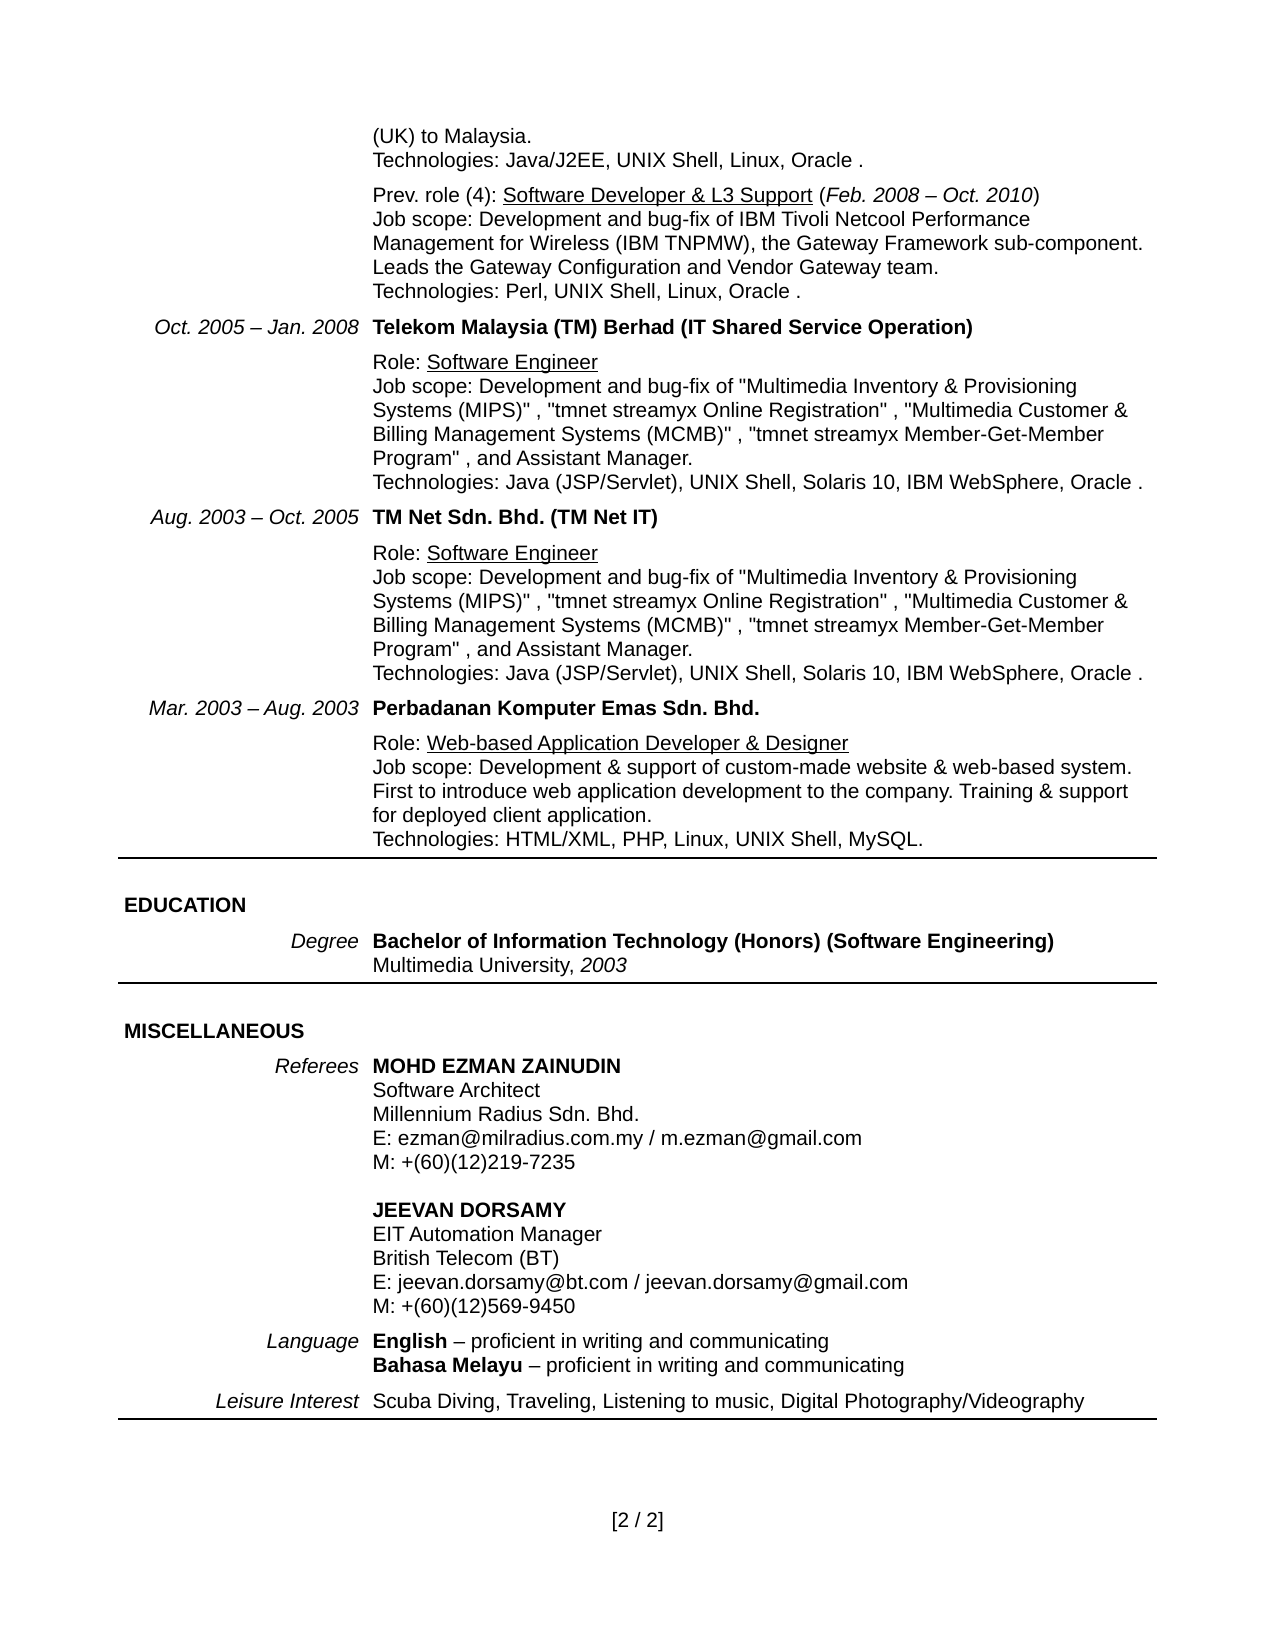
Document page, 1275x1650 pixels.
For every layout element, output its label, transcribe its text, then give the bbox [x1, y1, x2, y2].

table_cell Referees [118, 1049, 367, 1323]
table_cell Aug. 2003 – Oct. 2005 [118, 499, 367, 535]
table_cell Leisure Interest [118, 1383, 367, 1418]
table_cell (UK) to Malaysia. Technologies: Java/J2EE, UNIX Shell, Linux, Oracle . [367, 118, 1157, 177]
table_cell MOHD EZMAN ZAINUDIN Software Architect Millennium Radius Sdn. Bhd. E: ezman@milradius.com.my / m.ezman@gmail.com M: +(60)(12)219-7235 JEEVAN DORSAMY EIT Automation Manager British Telecom (BT) E: jeevan.dorsamy@bt.com / jeevan.dorsamy@gmail.com M: +(60)(12)569-9450 [367, 1049, 1157, 1323]
table_cell Role: Software Engineer Job scope: Development and bug-fix of "Multimedia Inventory & Provisioning Systems (MIPS)" , "tmnet streamyx Online Registration" , "Multimedia Customer & Billing Management Systems (MCMB)" , "tmnet streamyx Member-Get-Member Program" , and Assistant Manager. Technologies: Java (JSP/Servlet), UNIX Shell, Solaris 10, IBM WebSphere, Oracle . [367, 344, 1157, 499]
table_cell [118, 344, 367, 499]
table_cell [118, 118, 367, 177]
table_cell Role: Software Engineer Job scope: Development and bug-fix of "Multimedia Inventory & Provisioning Systems (MIPS)" , "tmnet streamyx Online Registration" , "Multimedia Customer & Billing Management Systems (MCMB)" , "tmnet streamyx Member-Get-Member Program" , and Assistant Manager. Technologies: Java (JSP/Servlet), UNIX Shell, Solaris 10, IBM WebSphere, Oracle . [367, 535, 1157, 690]
table_cell [118, 535, 367, 690]
table_cell Perbadanan Komputer Emas Sdn. Bhd. [367, 690, 1157, 725]
table_header MISCELLANEOUS [118, 1013, 1157, 1048]
table_cell Degree [118, 923, 367, 982]
table_cell Language [118, 1324, 367, 1383]
table_cell Prev. role (4): Software Developer & L3 Support (Feb. 2008 – Oct. 2010) Job scope: Development and bug-fix of IBM Tivoli Netcool Performance Management for Wireless (IBM TNPMW), the Gateway Framework sub-component. Leads the Gateway Configuration and Vendor Gateway team. Technologies: Perl, UNIX Shell, Linux, Oracle . [367, 178, 1157, 309]
table_cell Bachelor of Information Technology (Honors) (Software Engineering) Multimedia University, 2003 [367, 923, 1157, 982]
table_cell [118, 178, 367, 309]
table_cell Telekom Malaysia (TM) Berhad (IT Shared Service Operation) [367, 309, 1157, 344]
table_header EDUCATION [118, 888, 1157, 923]
table_cell Mar. 2003 – Aug. 2003 [118, 690, 367, 725]
table_cell Role: Web-based Application Developer & Designer Job scope: Development & support of custom-made website & web-based system. First to introduce web application development to the company. Training & support for deployed client application. Technologies: HTML/XML, PHP, Linux, UNIX Shell, MySQL. [367, 725, 1157, 857]
table_cell Scuba Diving, Traveling, Listening to music, Digital Photography/Videography [367, 1383, 1157, 1418]
table_cell English – proficient in writing and communicating Bahasa Melayu – proficient in writing and communicating [367, 1324, 1157, 1383]
table_cell Oct. 2005 – Jan. 2008 [118, 309, 367, 344]
table_cell TM Net Sdn. Bhd. (TM Net IT) [367, 499, 1157, 535]
table_cell [118, 725, 367, 857]
